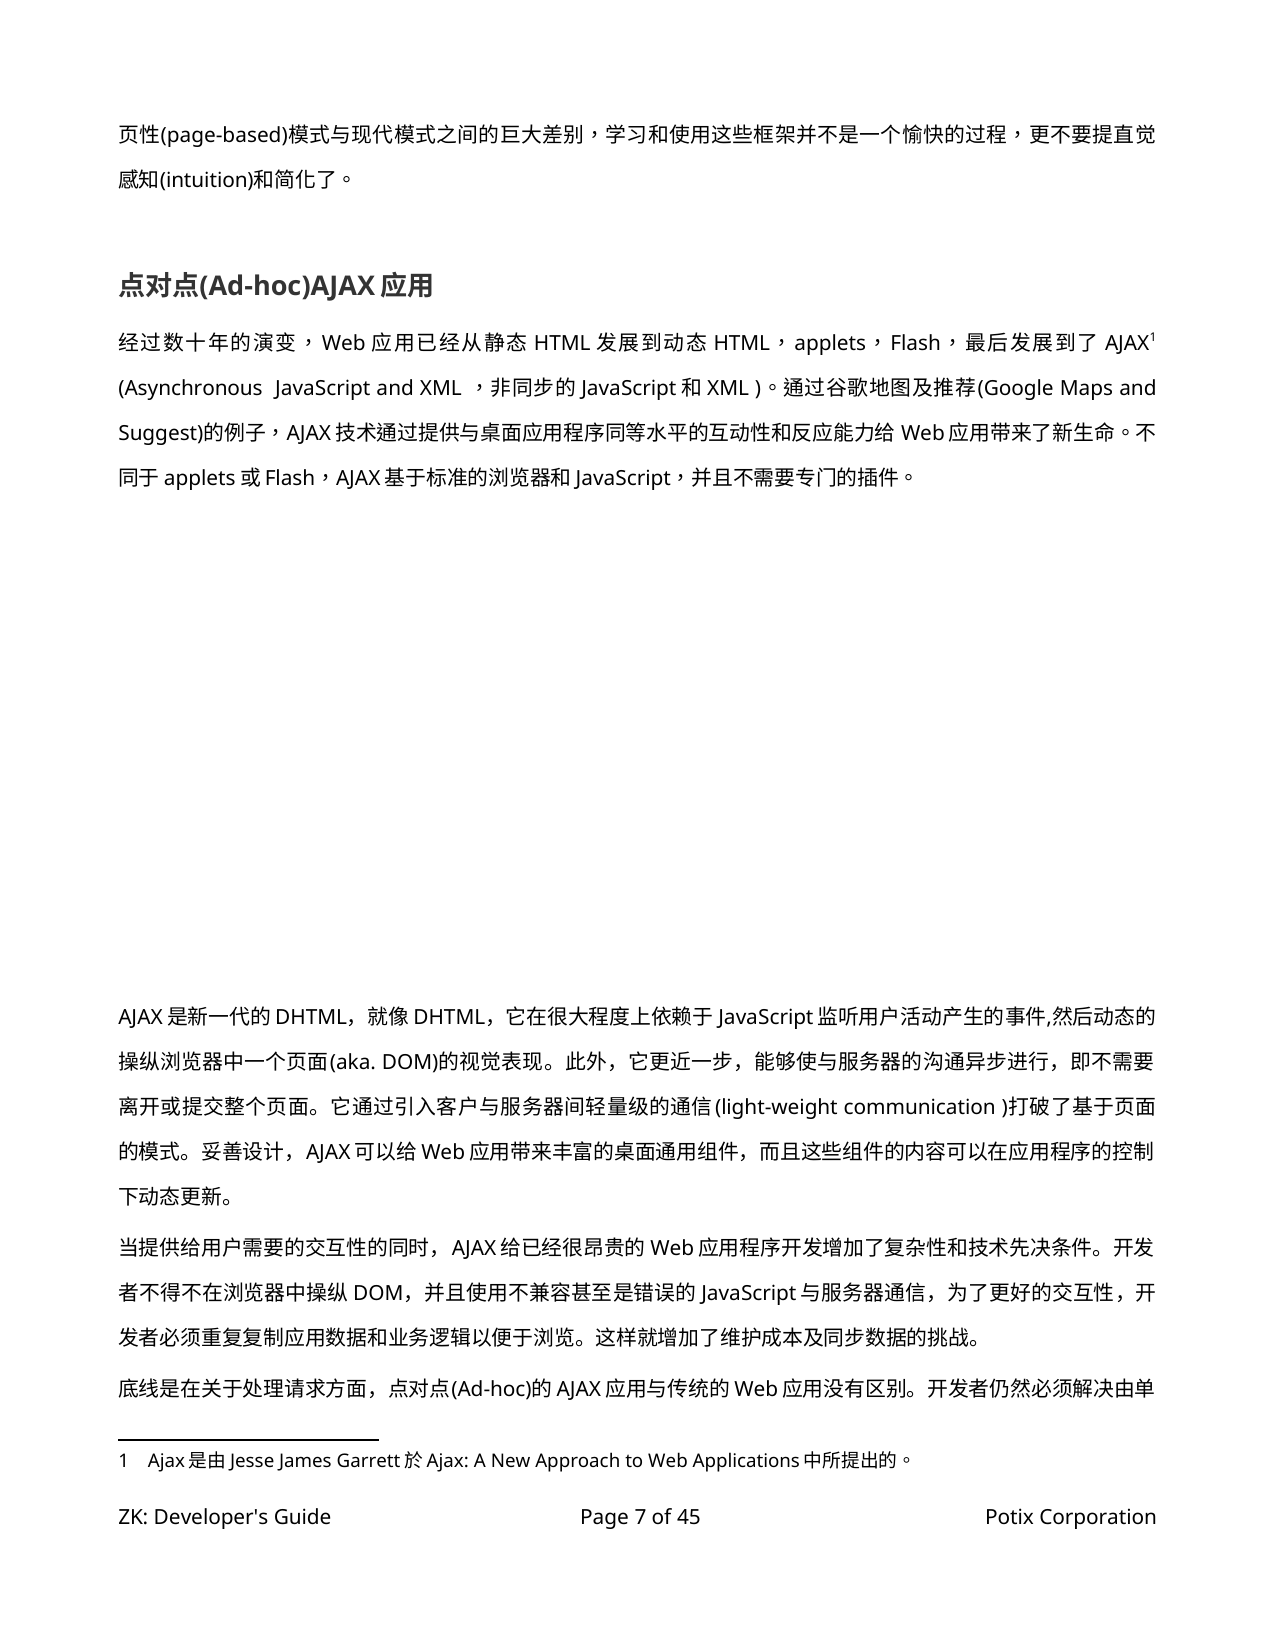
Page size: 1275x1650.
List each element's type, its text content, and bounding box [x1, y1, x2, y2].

text 底线是在关于处理请求方面，点对点(Ad-hoc)的AJAX应用与传统的Web应用没有区别。开发者仍然必须解决由单 [118, 1372, 1157, 1402]
text 页性(page-based)模式与现代模式之间的巨大差别，学习和使用这些框架并不是一个愉快的过程，更不要提直觉感知(intuition)和简化了。 [118, 118, 1157, 193]
subtitle 点对点(Ad-hoc)AJAX应用 [118, 264, 1157, 303]
text AJAX是新一代的DHTML，就像DHTML，它在很大程度上依赖于JavaScript监听用户活动产生的事件,然后动态的操纵浏览器中一个页面(aka. DOM)的视觉表现。此外，它更近一步，能够使与服务器的沟通异步进行，即不需要离开或提交整个页面。它通过引入客户与服务器间轻量级的通信(light-weight communication )打破了基于页面的模式。妥善设计，AJAX可以给Web应用带来丰富的桌面通用组件，而且这些组件的内容可以在应用程序的控制下动态更新。 [118, 1001, 1157, 1211]
text Ajax是由Jesse James Garrett於Ajax: A New Approach to Web Applications中所提出的。 [118, 1446, 1157, 1473]
text 当提供给用户需要的交互性的同时，AJAX给已经很昂贵的Web应用程序开发增加了复杂性和技术先决条件。开发者不得不在浏览器中操纵DOM，并且使用不兼容甚至是错误的JavaScript与服务器通信，为了更好的交互性，开发者必须重复复制应用数据和业务逻辑以便于浏览。这样就增加了维护成本及同步数据的挑战。 [118, 1231, 1157, 1351]
text 经过数十年的演变，Web应用已经从静态HTML发展到动态HTML，applets，Flash，最后发展到了AJAX (Asynchronous JavaScript and XML ，非同步的JavaScript和XML )。通过谷歌地图及推荐(Google Maps and Suggest)的例子，AJAX技术通过提供与桌面应用程序同等水平的互动性和反应能力给Web应用带来了新生命。不同于applets或Flash，AJAX基于标准的浏览器和JavaScript，并且不需要专门的插件。 [118, 327, 1157, 492]
